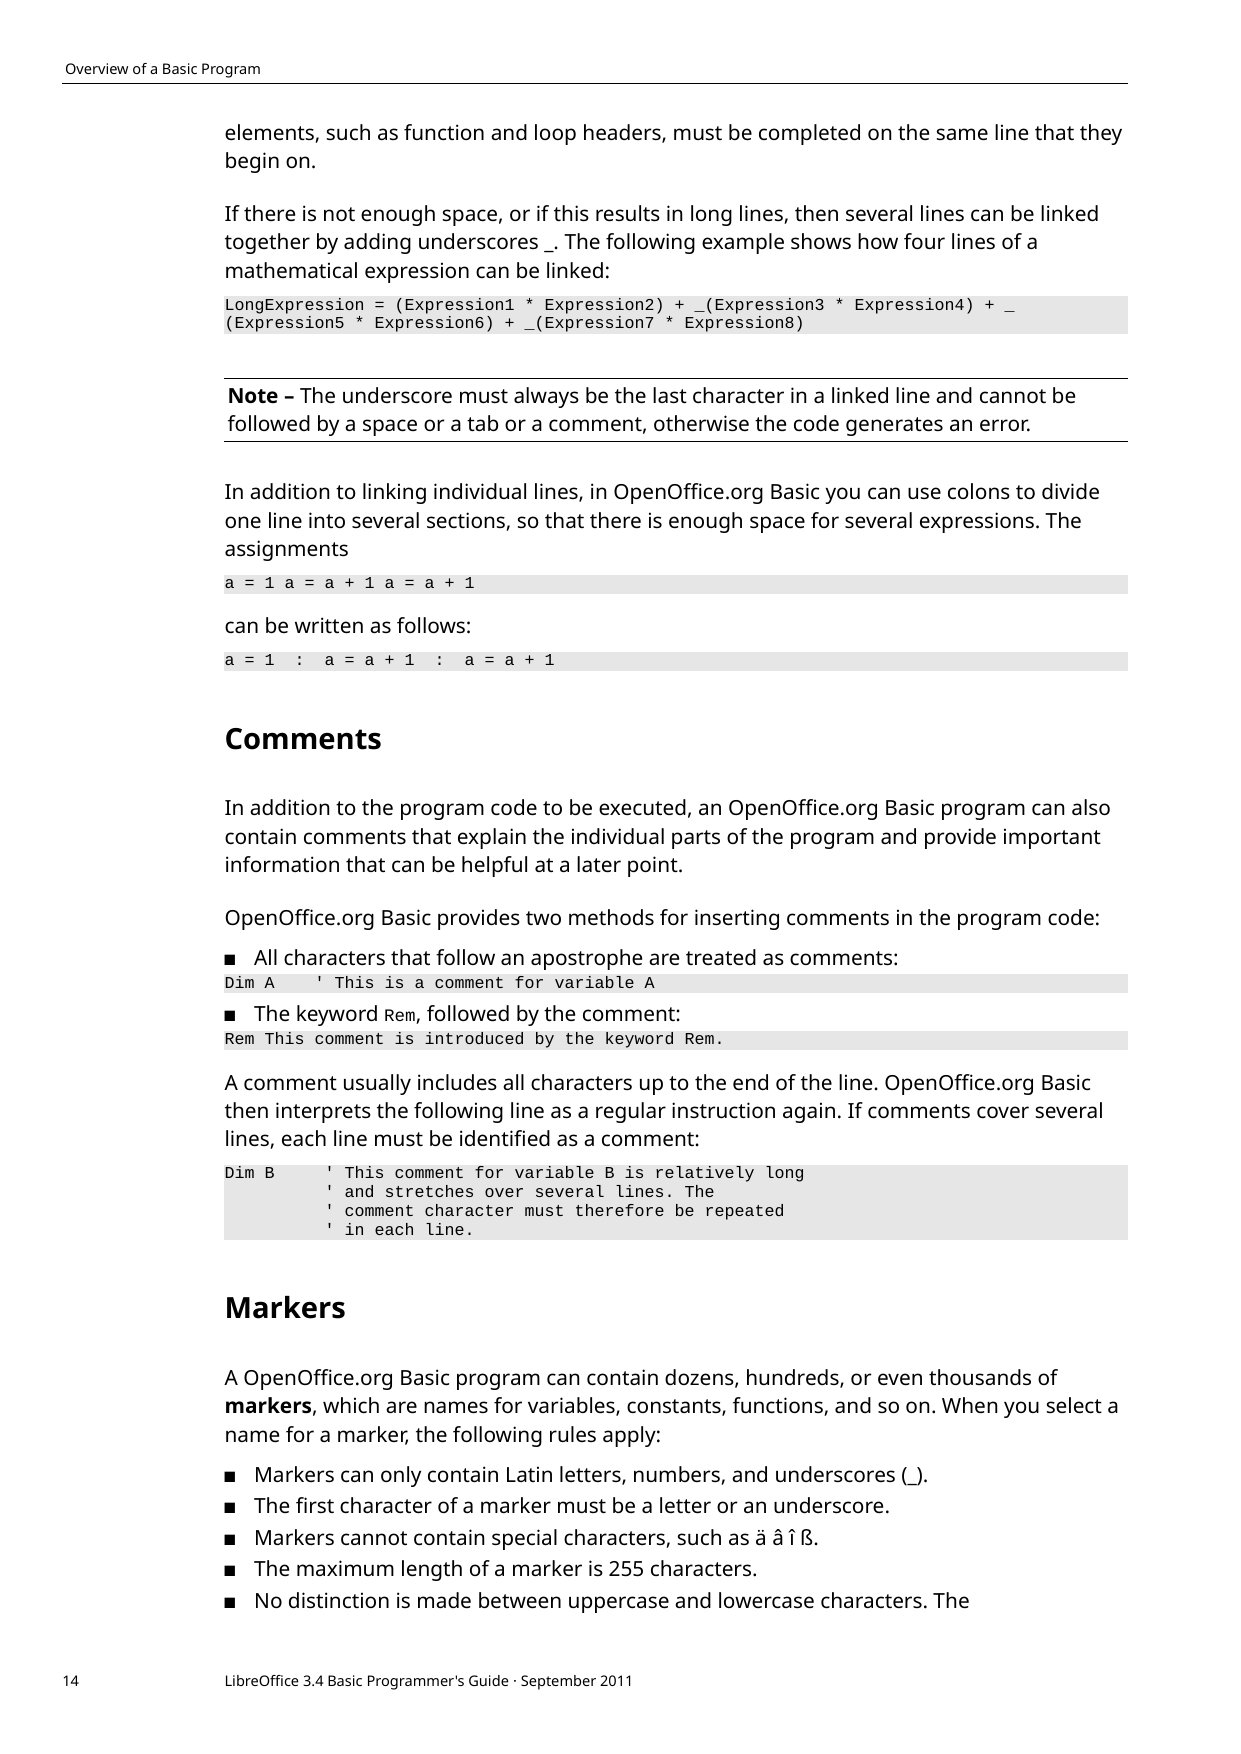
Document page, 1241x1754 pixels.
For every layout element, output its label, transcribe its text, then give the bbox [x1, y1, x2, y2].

text In addition to linking individual lines, in OpenOffice.org Basic you can use colons to divide one line into several sections, so that there is enough space for several expressions. The assignments [224, 477, 1128, 563]
text In addition to the program code to be executed, an OpenOffice.org Basic program can also contain comments that explain the individual parts of the program and provide important information that can be helpful at a later point. [224, 793, 1128, 879]
text A OpenOffice.org Basic program can contain dozens, hundreds, or even thousands of markers, which are names for variables, constants, functions, and so on. When you select a name for a marker, the following rules apply: [224, 1363, 1128, 1448]
list The first character of a marker must be a letter or an underscore. [224, 1492, 1128, 1520]
text a = 1 : a = a + 1 : a = a + 1 [224, 652, 1128, 671]
list Rem This comment is introduced by the keyword Rem. [224, 1031, 1128, 1050]
text Dim B ' This comment for variable B is relatively long ' and stretches over several lines. The ' comment character must therefore be repeated ' in each line. [224, 1165, 1128, 1240]
list Markers can only contain Latin letters, numbers, and underscores (_). [224, 1460, 1128, 1489]
text elements, such as function and loop headers, must be completed on the same line that they begin on. [224, 118, 1128, 175]
subtitle Markers [224, 1288, 1128, 1327]
list No distinction is made between uppercase and lowercase characters. The [224, 1586, 1128, 1614]
text LongExpression = (Expression1 * Expression2) + _(Expression3 * Expression4) + _ (Expression5 * Expression6) + _(Expression7 * Expression8) [224, 296, 1128, 334]
subtitle Comments [224, 718, 1128, 758]
text can be written as follows: [224, 612, 1128, 640]
text A comment usually includes all characters up to the end of the line. OpenOffice.org Basic then interprets the following line as a regular instruction again. If comments cover several lines, each line must be identified as a comment: [224, 1068, 1128, 1153]
list The maximum length of a marker is 255 characters. [224, 1554, 1128, 1583]
list The underscore must always be the last character in a linked line and cannot be followed by a space or a tab or a comment, otherwise the code generates an error. [224, 379, 1128, 441]
list Markers cannot contain special characters, such as ä â î ß. [224, 1523, 1128, 1552]
text If there is not enough space, or if this results in long lines, then several lines can be linked together by adding underscores _. The following example shows how four lines of a mathematical expression can be linked: [224, 199, 1128, 284]
list Dim A ' This is a comment for variable A [224, 974, 1128, 993]
list All characters that follow an apostrophe are treated as comments: [224, 943, 1128, 972]
text OpenOffice.org Basic provides two methods for inserting comments in the program code: [224, 903, 1128, 931]
text a = 1 a = a + 1 a = a + 1 [224, 575, 1128, 594]
list The keyword Rem, followed by the comment: [224, 999, 1128, 1028]
